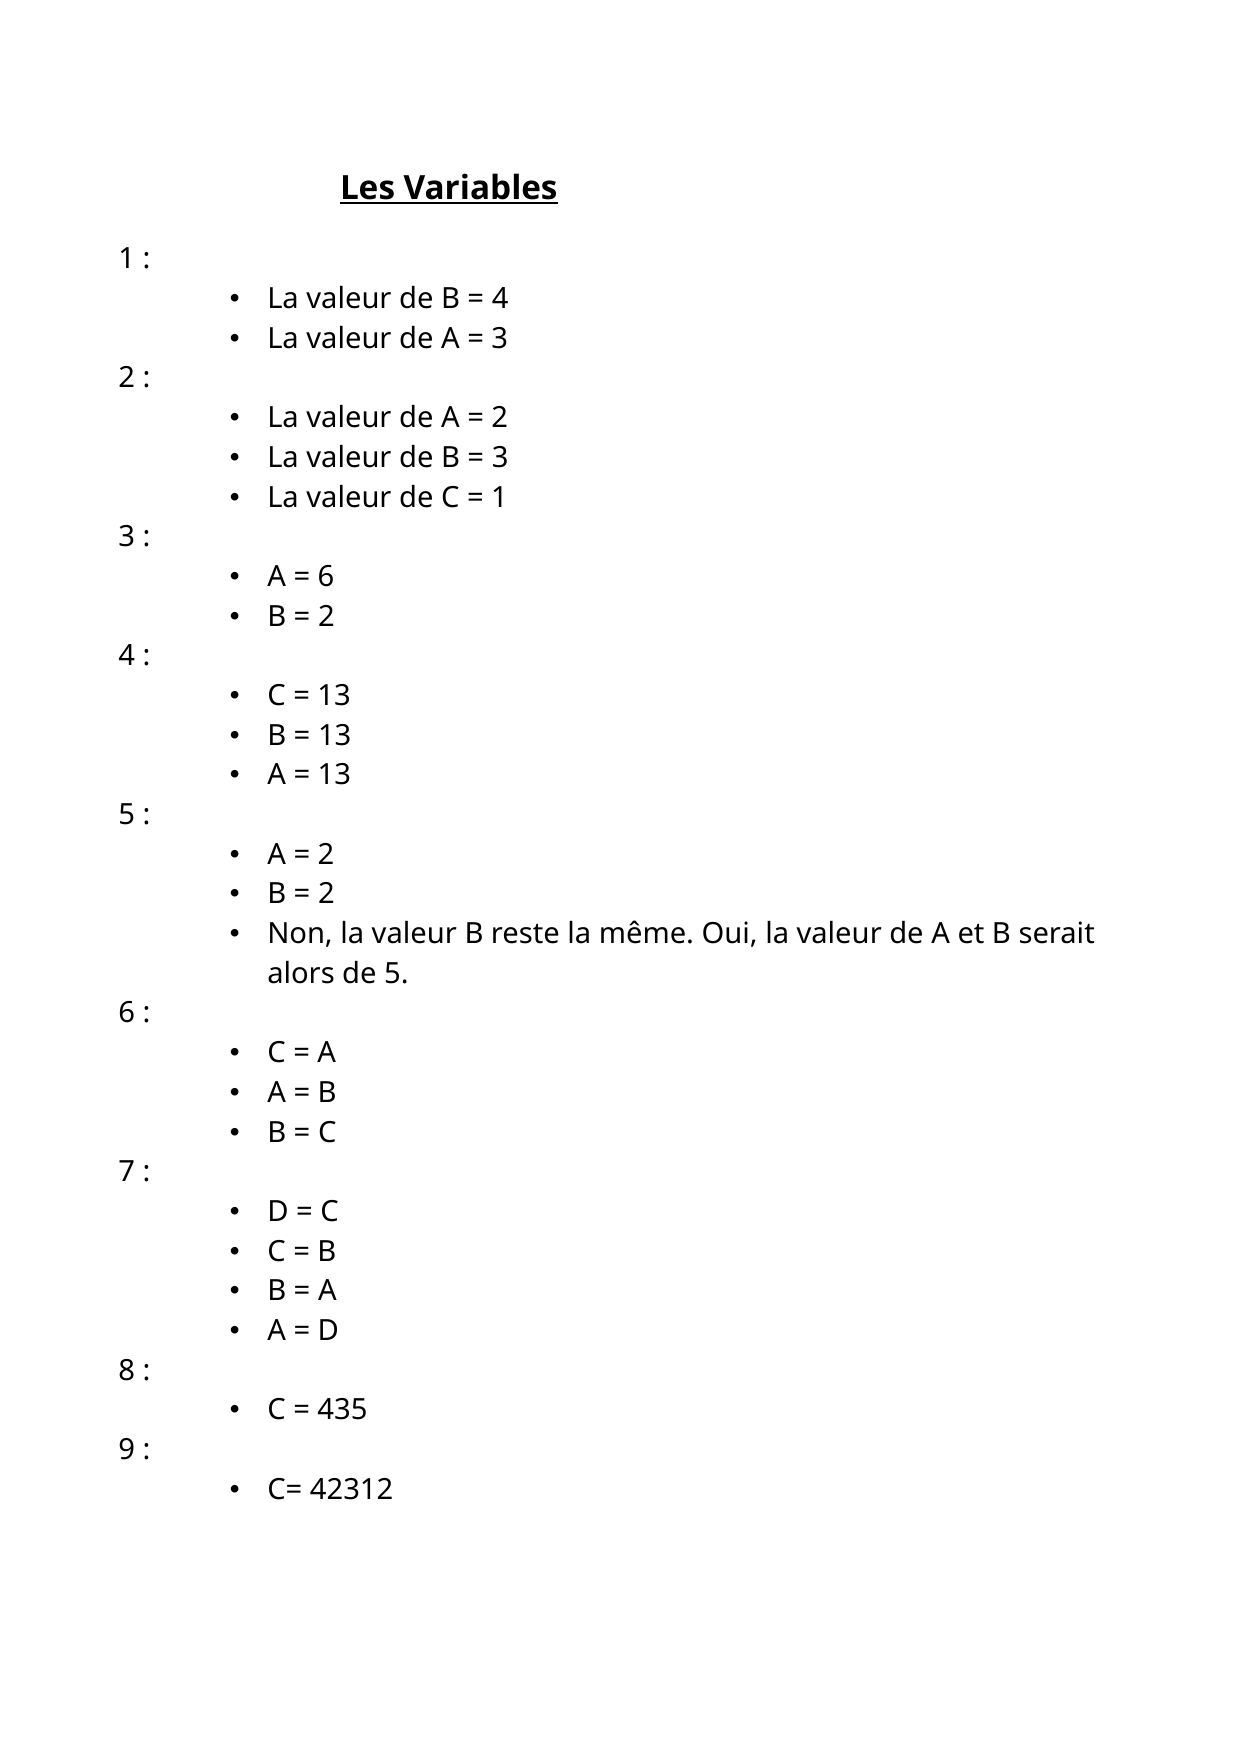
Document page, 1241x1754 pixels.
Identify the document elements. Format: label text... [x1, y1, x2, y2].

list B = 2 [229, 595, 1122, 634]
list La valeur de B = 4 [229, 277, 1122, 317]
list La valeur de B = 3 [229, 436, 1122, 476]
text 7 : [118, 1151, 1122, 1190]
list D = C [229, 1190, 1122, 1230]
list La valeur de A = 3 [229, 317, 1122, 357]
list B = 13 [229, 714, 1122, 754]
text 3 : [118, 516, 1122, 555]
list C= 42312 [229, 1468, 1122, 1508]
text 8 : [118, 1349, 1122, 1389]
list B = A [229, 1269, 1122, 1309]
text 6 : [118, 992, 1122, 1031]
text 9 : [118, 1428, 1122, 1468]
list C = 435 [229, 1389, 1122, 1428]
list Non, la valeur B reste la même. Oui, la valeur de A et B serait alors de 5. [229, 912, 1122, 992]
list C = 13 [229, 674, 1122, 714]
list La valeur de A = 2 [229, 396, 1122, 436]
text 4 : [118, 634, 1122, 674]
list A = B [229, 1071, 1122, 1111]
list A = 6 [229, 555, 1122, 595]
list A = 13 [229, 754, 1122, 793]
list A = D [229, 1309, 1122, 1349]
text Les Variables [118, 163, 1122, 209]
list B = 2 [229, 873, 1122, 912]
list C = A [229, 1031, 1122, 1071]
text 2 : [118, 357, 1122, 396]
text 1 : [118, 238, 1122, 277]
list B = C [229, 1111, 1122, 1151]
text 5 : [118, 793, 1122, 833]
list A = 2 [229, 833, 1122, 873]
list La valeur de C = 1 [229, 476, 1122, 516]
list C = B [229, 1230, 1122, 1269]
